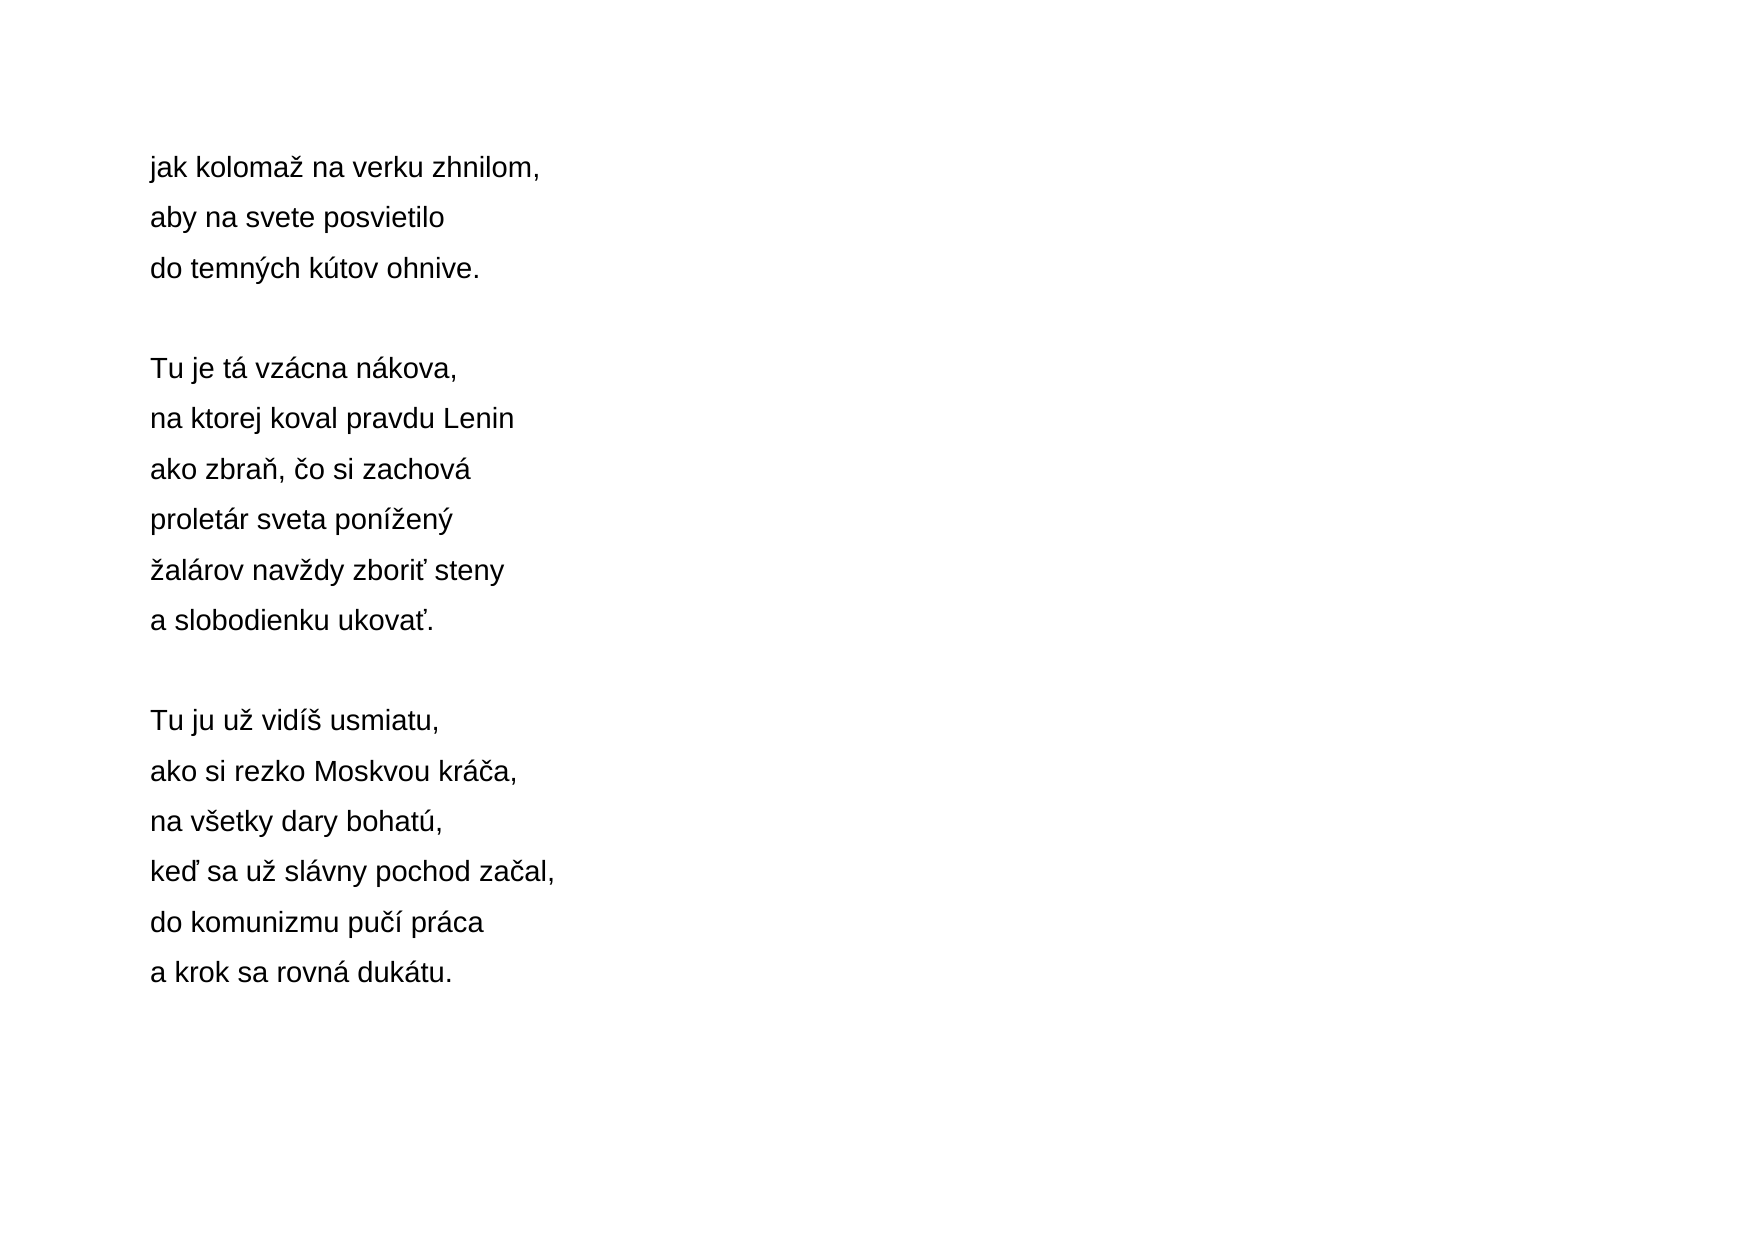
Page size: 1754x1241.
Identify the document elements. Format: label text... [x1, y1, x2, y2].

text na všetky dary bohatú, [150, 804, 1243, 838]
text a krok sa rovná dukátu. [150, 955, 1243, 988]
text jak kolomaž na verku zhnilom, [150, 150, 1243, 183]
text do temných kútov ohnive. [150, 251, 1243, 284]
text žalárov navždy zboriť steny [150, 552, 1243, 586]
text na ktorej koval pravdu Lenin [150, 402, 1243, 435]
text ako si rezko Moskvou kráča, [150, 754, 1243, 787]
text aby na svete posvietilo [150, 200, 1243, 234]
text do komunizmu pučí práca [150, 905, 1243, 938]
text a slobodienku ukovať. [150, 603, 1243, 636]
text ako zbraň, čo si zachová [150, 452, 1243, 485]
text keď sa už slávny pochod začal, [150, 854, 1243, 888]
text Tu je tá vzácna nákova, [150, 351, 1243, 385]
text proletár sveta ponížený [150, 502, 1243, 536]
text Tu ju už vidíš usmiatu, [150, 703, 1243, 737]
